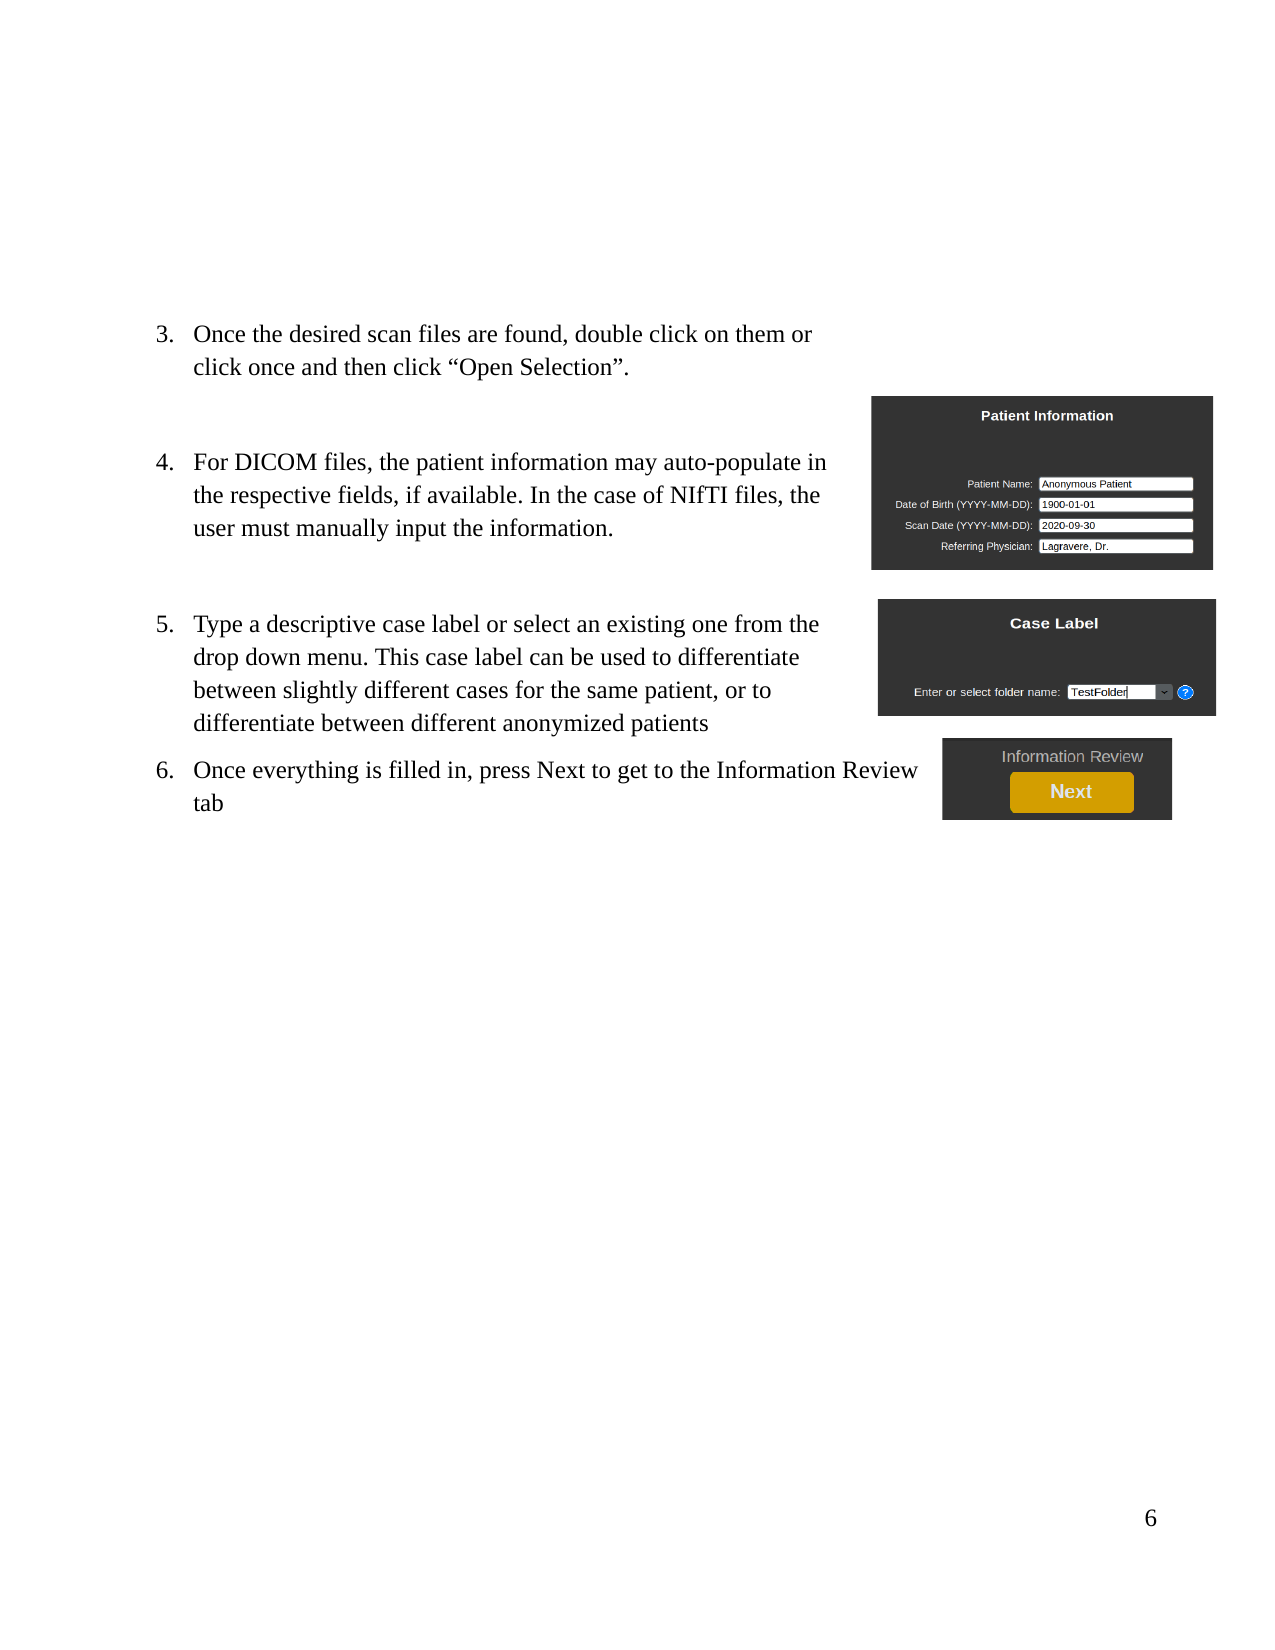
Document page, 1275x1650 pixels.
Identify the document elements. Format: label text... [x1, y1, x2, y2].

list Type a descriptive case label or select an existing one from the drop down menu. This case label can be used to differentiate between slightly different cases for the same patient, or to differentiate between different anonymized patients [156, 609, 829, 736]
list For DICOM files, the patient information may auto-populate in the respective fields, if available. In the case of NIfTI files, the user must manually input the information. [156, 447, 848, 542]
picture [975, 663, 1111, 716]
picture [963, 396, 1114, 519]
list Once the desired scan files are found, double click on them or click once and then click “Open Selection”. [156, 319, 829, 381]
list Once everything is filled in, press Next to get to the Information Review tab [156, 755, 1157, 817]
